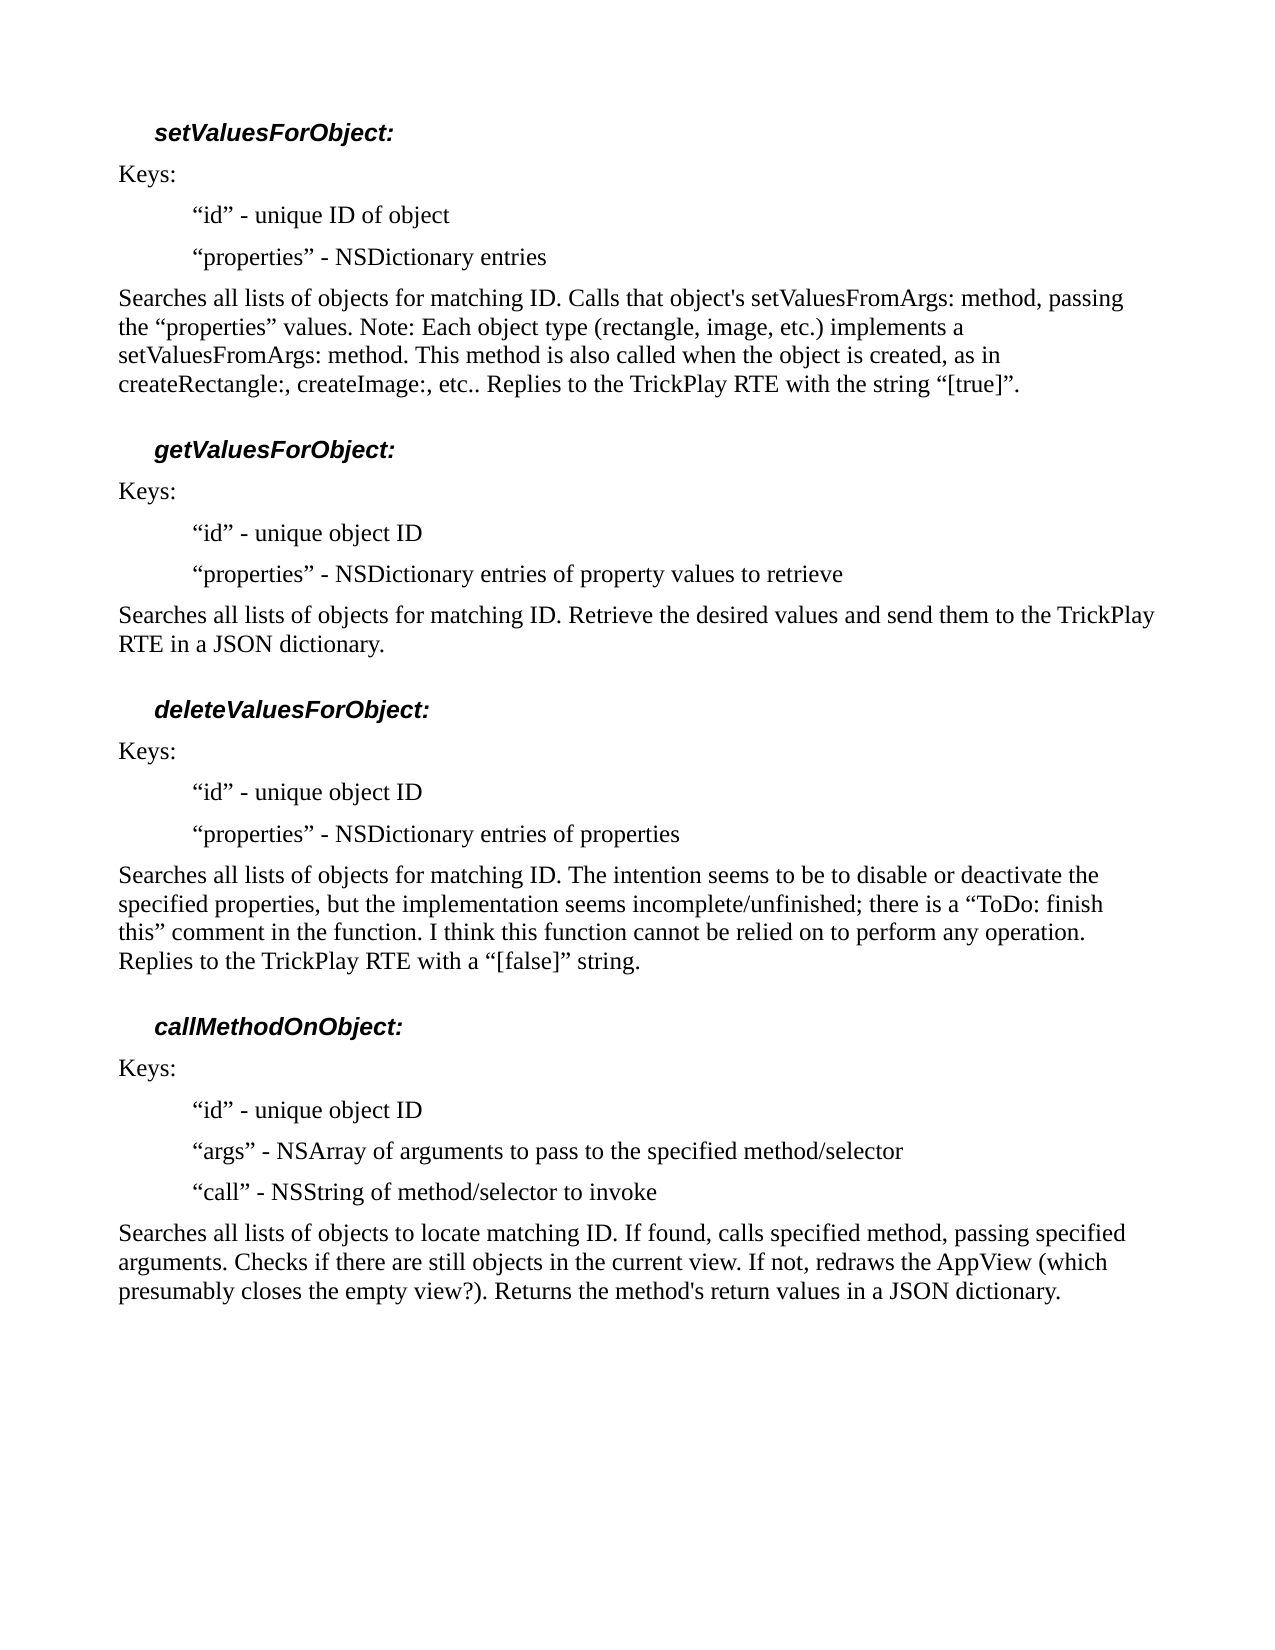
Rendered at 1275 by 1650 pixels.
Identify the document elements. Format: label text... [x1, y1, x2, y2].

text Searches all lists of objects for matching ID. The intention seems to be to disable or deactivate the specified properties, but the implementation seems incomplete/unfinished; there is a “ToDo: finish this” comment in the function. I think this function cannot be relied on to perform any operation. Replies to the TrickPlay RTE with a “[false]” string. [118, 860, 1157, 975]
text “args” - NSArray of arguments to pass to the specified method/selector [118, 1136, 1157, 1165]
text Searches all lists of objects to locate matching ID. If found, calls specified method, passing specified arguments. Checks if there are still objects in the current view. If not, redraws the AppView (which presumably closes the empty view?). Returns the method's return values in a JSON dictionary. [118, 1218, 1157, 1305]
text “id” - unique ID of object [118, 200, 1157, 229]
text “id” - unique object ID [118, 777, 1157, 806]
text “call” - NSString of method/selector to invoke [118, 1177, 1157, 1206]
subtitle deleteValuesForObject: [118, 695, 1157, 724]
text Searches all lists of objects for matching ID. Calls that object's setValuesFromArgs: method, passing the “properties” values. Note: Each object type (rectangle, image, etc.) implements a setValuesFromArgs: method. This method is also called when the object is created, as in createRectangle:, createImage:, etc.. Replies to the TrickPlay RTE with the string “[true]”. [118, 283, 1157, 398]
text “properties” - NSDictionary entries [118, 242, 1157, 270]
text Keys: [118, 1053, 1157, 1082]
text “properties” - NSDictionary entries of properties [118, 819, 1157, 847]
subtitle setValuesForObject: [118, 118, 1157, 147]
text Keys: [118, 736, 1157, 765]
text “id” - unique object ID [118, 518, 1157, 546]
text “properties” - NSDictionary entries of property values to retrieve [118, 559, 1157, 588]
text Searches all lists of objects for matching ID. Retrieve the desired values and send them to the TrickPlay RTE in a JSON dictionary. [118, 600, 1157, 658]
text “id” - unique object ID [118, 1095, 1157, 1123]
text Keys: [118, 159, 1157, 188]
text Keys: [118, 476, 1157, 505]
subtitle callMethodOnObject: [118, 1012, 1157, 1041]
subtitle getValuesForObject: [118, 435, 1157, 464]
